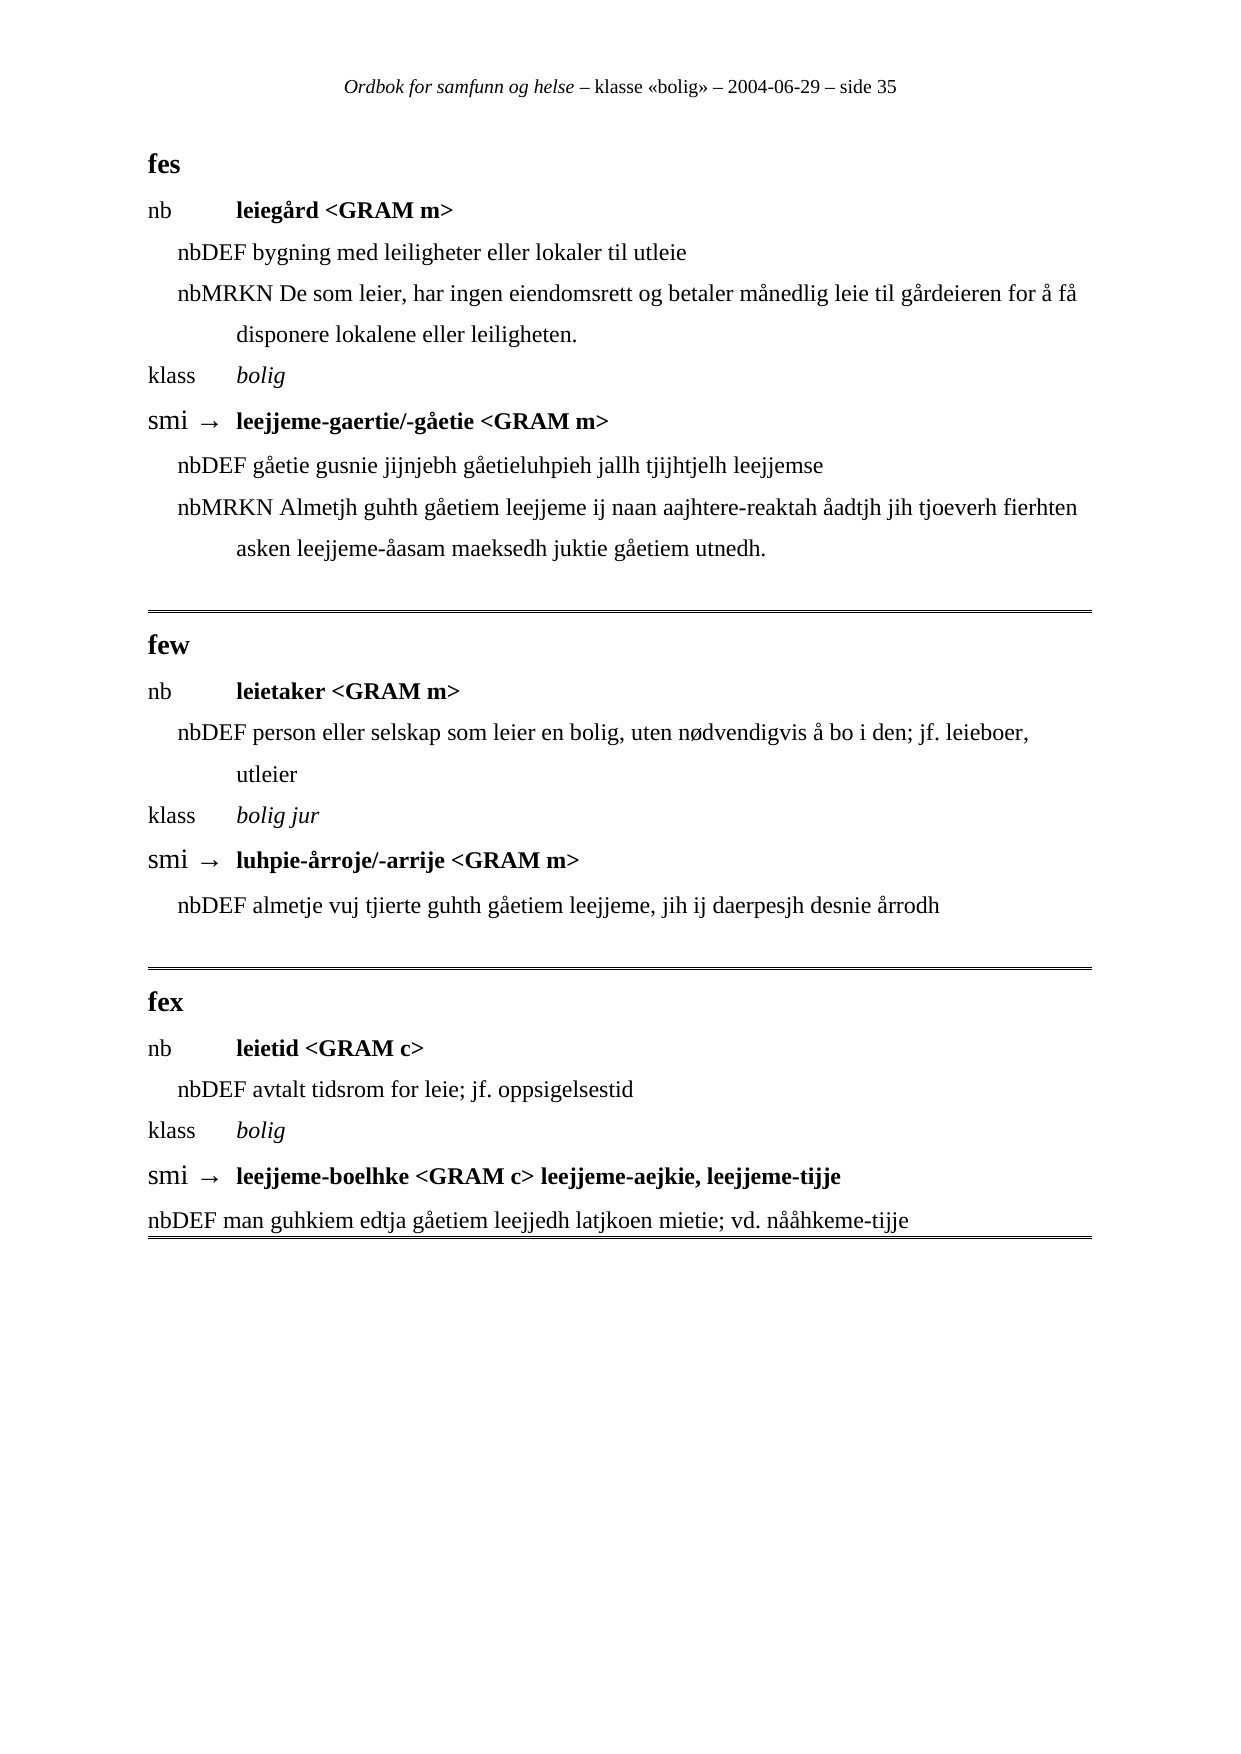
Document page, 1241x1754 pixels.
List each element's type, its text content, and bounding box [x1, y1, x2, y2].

text fes [148, 148, 1092, 180]
text smi → leejjeme-gaertie/-gåetie <GRAM m> [148, 403, 1092, 435]
text nbDEF avtalt tidsrom for leie; jf. oppsigelsestid [177, 1075, 1092, 1103]
text smi → luhpie-årroje/-arrije <GRAM m> [148, 842, 1092, 875]
text smi → leejjeme-boelhke <GRAM c> leejjeme-aejkie, leejjeme-tijje [148, 1158, 1092, 1190]
text klass bolig [148, 362, 1092, 389]
text nbMRKN De som leier, har ingen eiendomsrett og betaler månedlig leie til gårdeieren for å få disponere lokalene eller leiligheten. [177, 279, 1092, 348]
text nbDEF man guhkiem edtja gåetiem leejjedh latjkoen mietie; vd. nååhkeme-tijje [148, 1206, 1092, 1236]
text nb leietaker <GRAM m> [148, 677, 1092, 704]
text fex [148, 985, 1092, 1018]
text nbDEF almetje vuj tjierte guhth gåetiem leejjeme, jih ij daerpesjh desnie årrodh [177, 891, 1092, 918]
text nbDEF gåetie gusnie jijnjebh gåetieluhpieh jallh tjijhtjelh leejjemse [177, 451, 1092, 479]
text nb leietid <GRAM c> [148, 1034, 1092, 1061]
text nbDEF bygning med leiligheter eller lokaler til utleie [177, 237, 1092, 265]
text nbMRKN Almetjh guhth gåetiem leejjeme ij naan aajhtere-reaktah åadtjh jih tjoeverh fierhten asken leejjeme-åasam maeksedh juktie gåetiem utnedh. [177, 493, 1092, 562]
text few [148, 628, 1092, 661]
text klass bolig jur [148, 801, 1092, 829]
text klass bolig [148, 1116, 1092, 1144]
text nb leiegård <GRAM m> [148, 196, 1092, 224]
text nbDEF person eller selskap som leier en bolig, uten nødvendigvis å bo i den; jf. leieboer, utleier [177, 718, 1092, 787]
